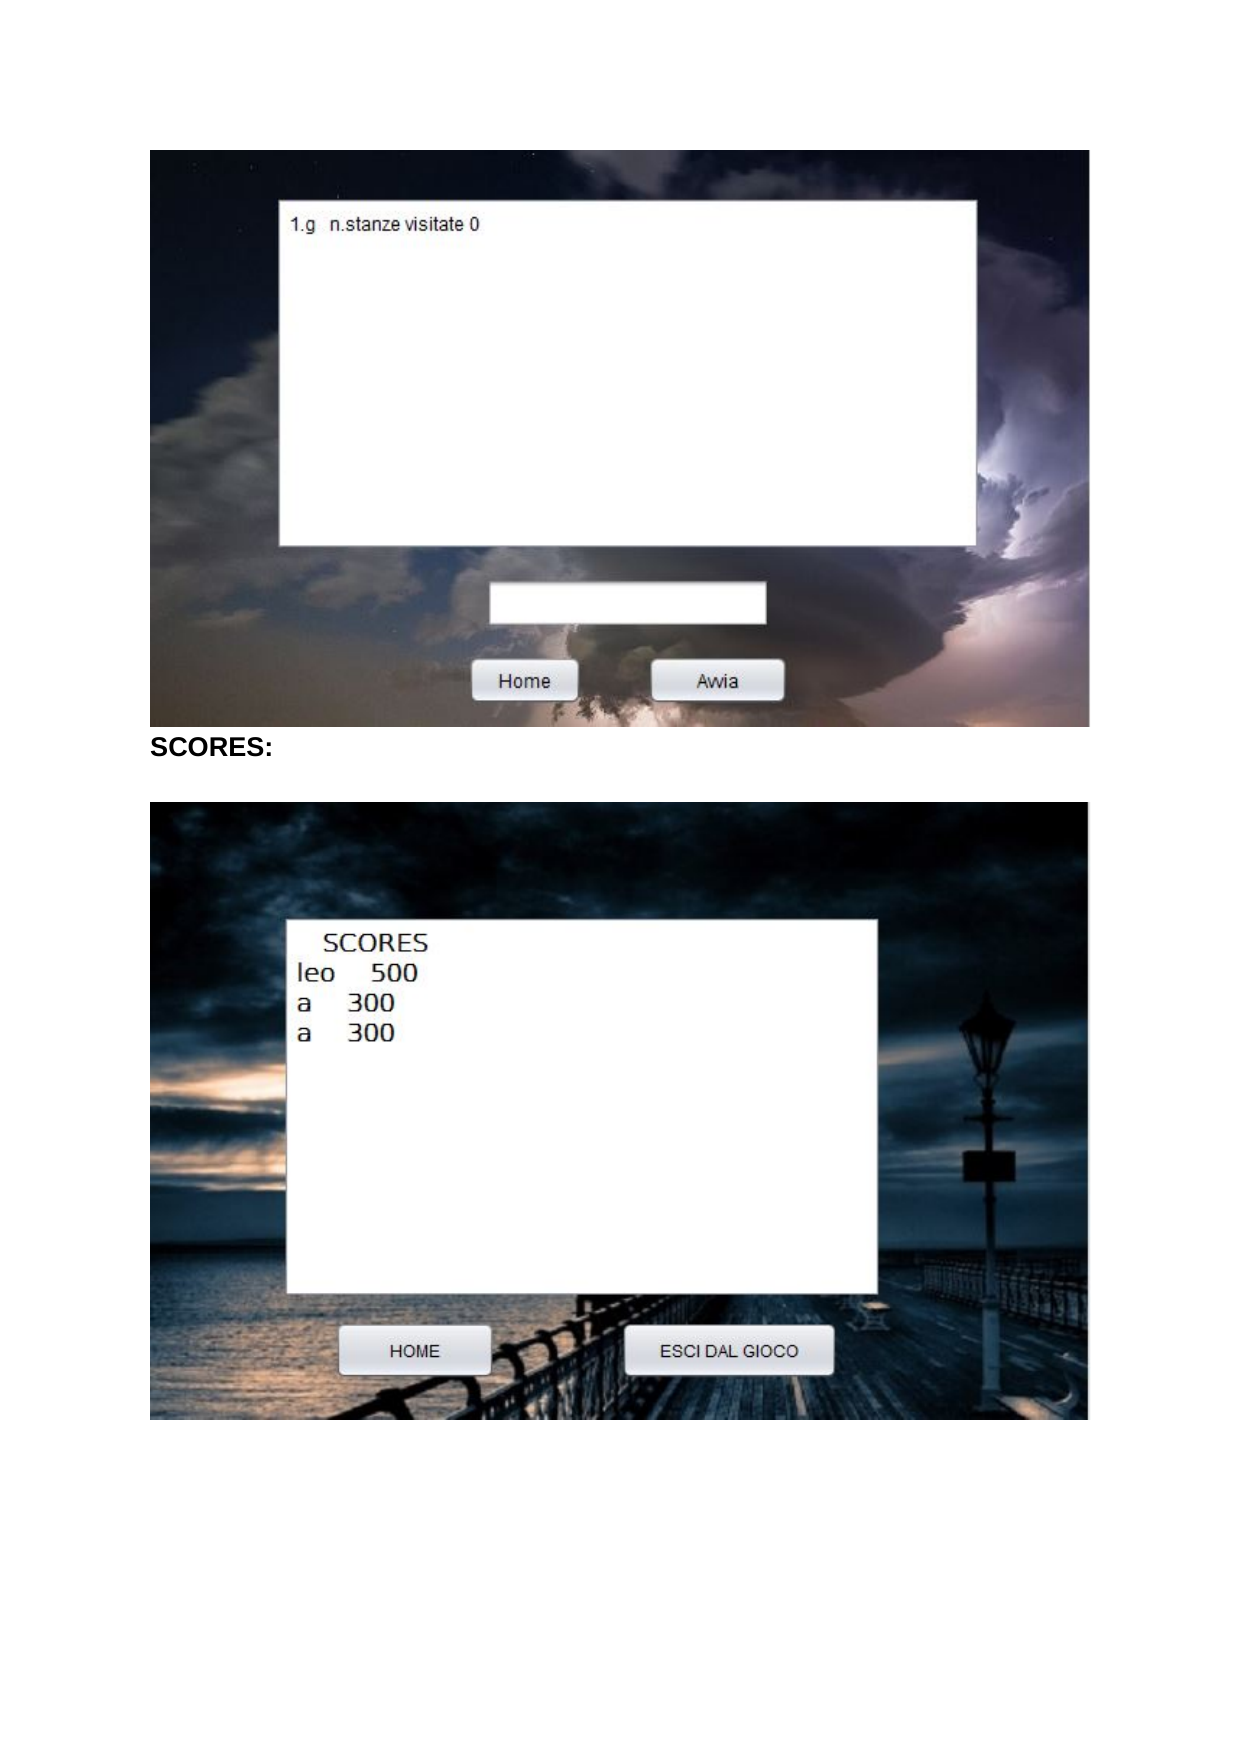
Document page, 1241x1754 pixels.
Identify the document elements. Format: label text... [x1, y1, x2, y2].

picture [150, 802, 1091, 1420]
text SCORES: [150, 731, 1090, 762]
picture [150, 150, 1091, 727]
